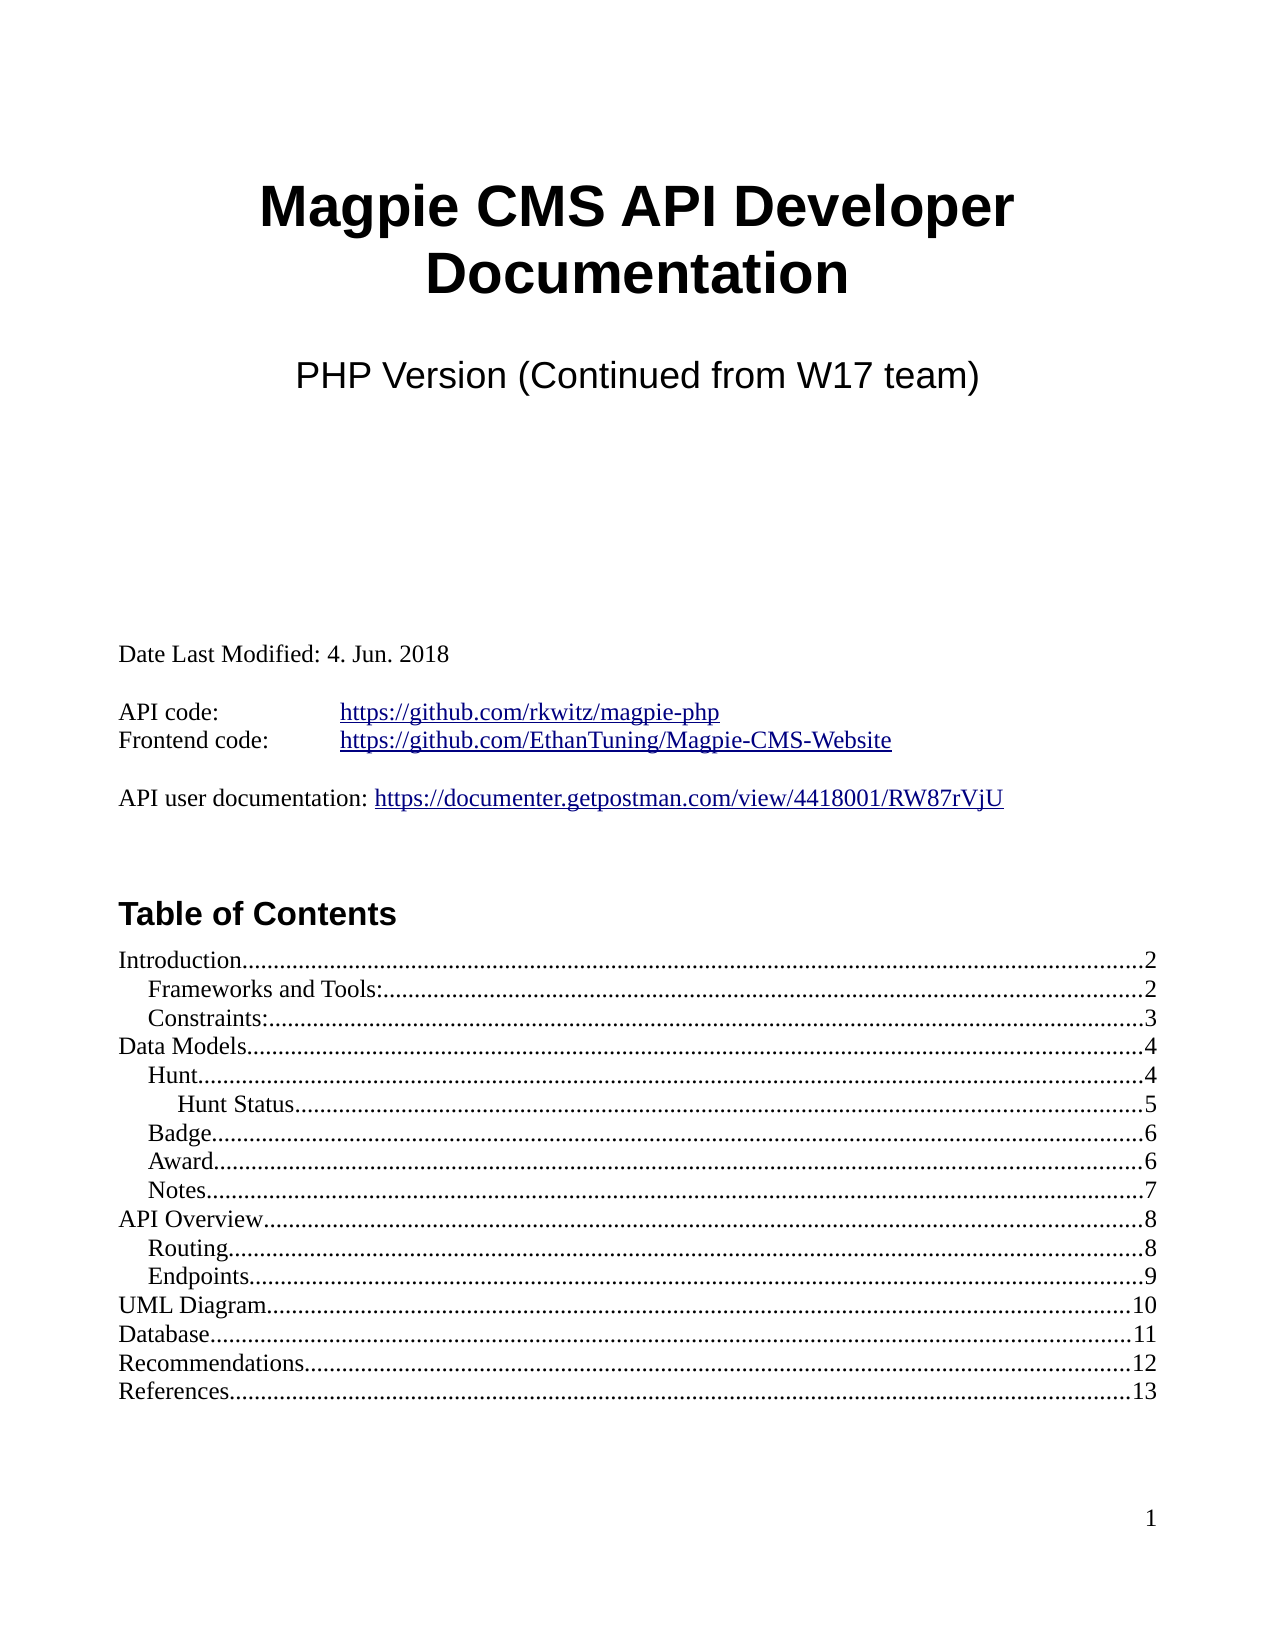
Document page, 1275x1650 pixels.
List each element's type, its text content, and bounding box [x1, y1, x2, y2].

text Data Models 4 [118, 1031, 1157, 1060]
text Date Last Modified: 4. Jun. 2018 [118, 639, 1157, 668]
text Database 11 [118, 1319, 1157, 1348]
text API user documentation: https://documenter.getpostman.com/view/4418001/RW87rVjU [118, 783, 1157, 812]
text Recommendations 12 [118, 1348, 1157, 1376]
text API code: https://github.com/rkwitz/magpie-php [118, 697, 1157, 725]
text Routing 8 [148, 1233, 1157, 1261]
text Endpoints 9 [148, 1261, 1157, 1290]
text Hunt 4 [148, 1060, 1157, 1089]
text API Overview 8 [118, 1204, 1157, 1233]
text Introduction 2 [118, 945, 1157, 974]
text References 13 [118, 1376, 1157, 1405]
text Frontend code: https://github.com/EthanTuning/Magpie-CMS-Website [118, 725, 1157, 754]
subtitle Table of Contents [118, 894, 1157, 933]
text Notes 7 [148, 1175, 1157, 1204]
title Magpie CMS API Developer Documentation [118, 172, 1157, 306]
text UML Diagram 10 [118, 1290, 1157, 1319]
text Constraints: 3 [148, 1003, 1157, 1031]
text Award 6 [148, 1146, 1157, 1175]
text Badge 6 [148, 1118, 1157, 1146]
subtitle PHP Version (Continued from W17 team) [118, 353, 1157, 397]
text Frameworks and Tools: 2 [148, 974, 1157, 1003]
text Hunt Status 5 [177, 1089, 1157, 1118]
